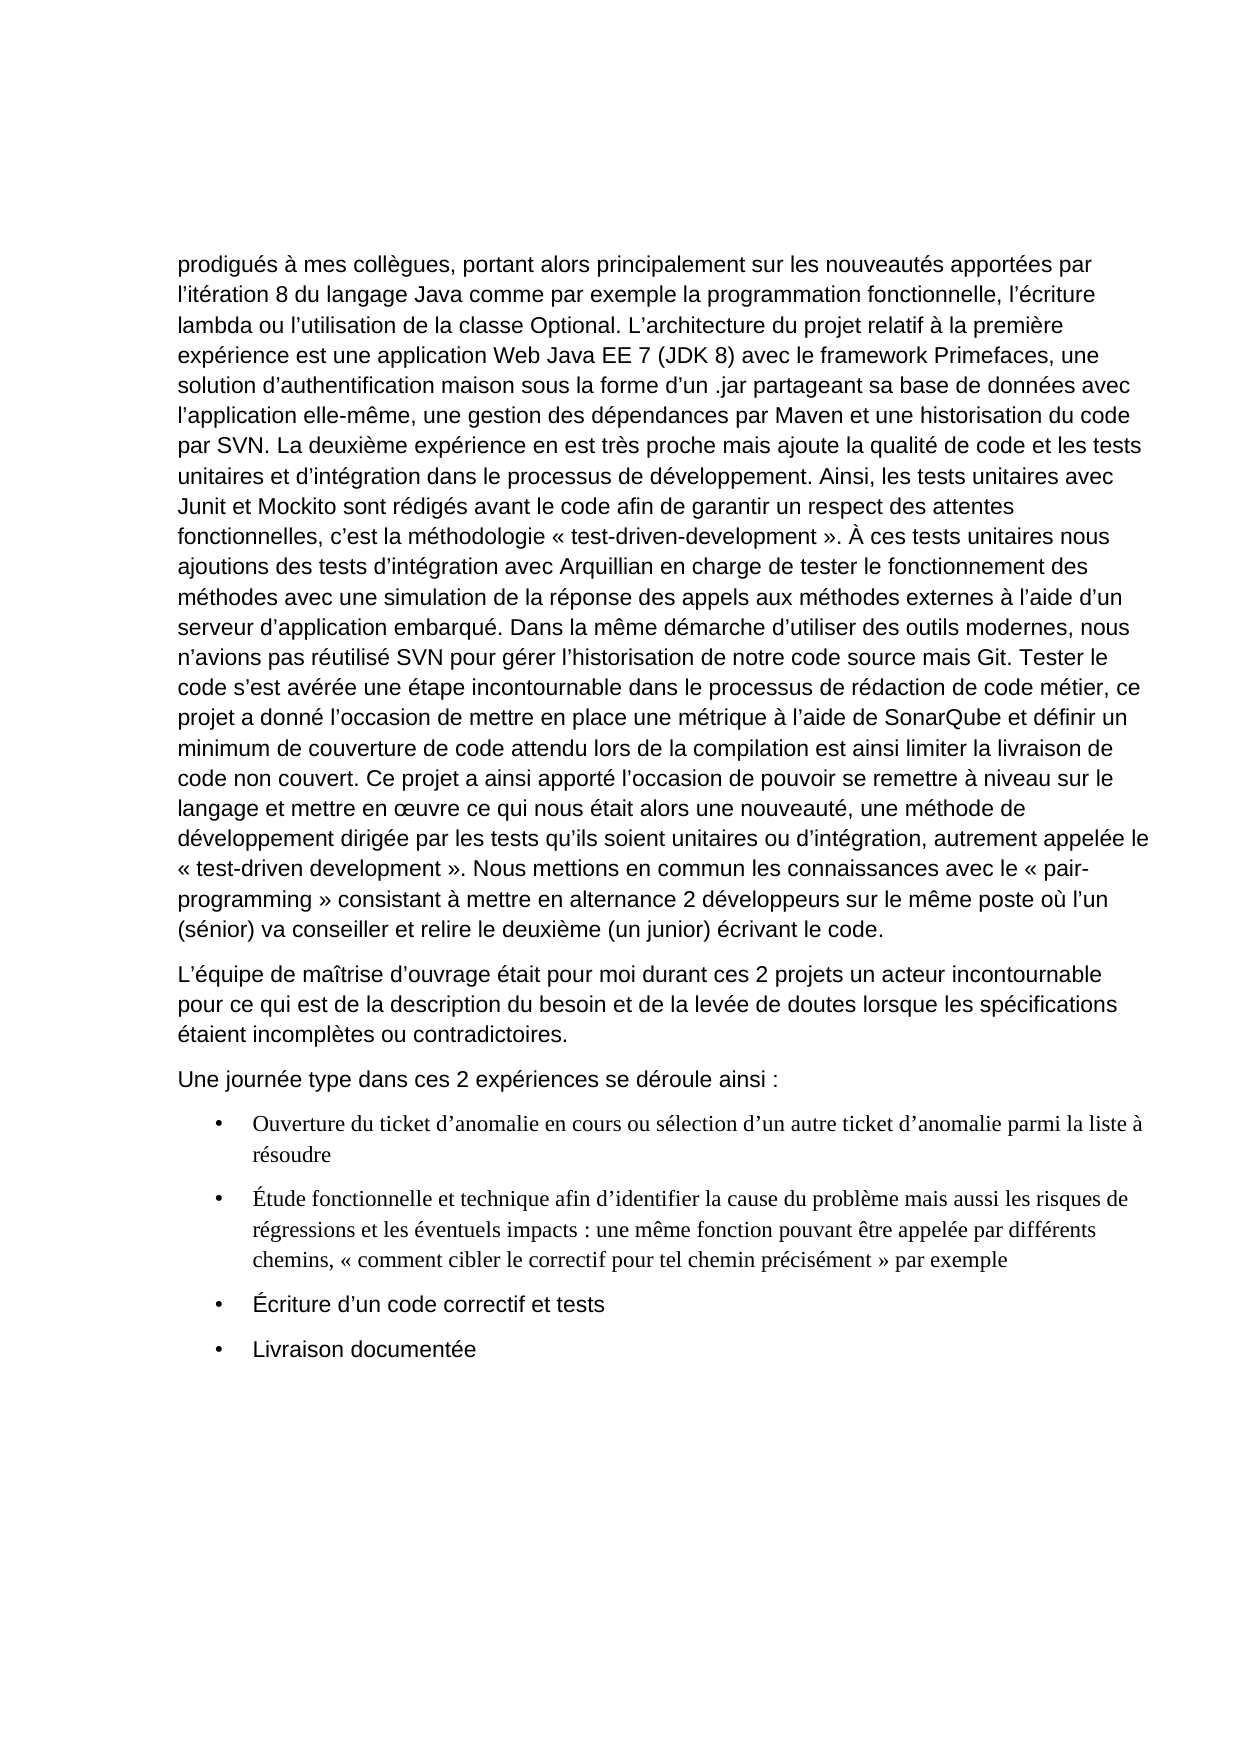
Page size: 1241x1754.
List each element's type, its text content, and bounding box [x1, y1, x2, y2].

text L’équipe de maîtrise d’ouvrage était pour moi durant ces 2 projets un acteur incontournable pour ce qui est de la description du besoin et de la levée de doutes lorsque les spécifications étaient incomplètes ou contradictoires. [177, 961, 1152, 1047]
list Ouverture du ticket d’anomalie en cours ou sélection d’un autre ticket d’anomalie parmi la liste à résoudre [215, 1111, 1152, 1167]
list Écriture d’un code correctif et tests [215, 1291, 1152, 1317]
text Une journée type dans ces 2 expériences se déroule ainsi : [177, 1066, 1152, 1092]
text prodigués à mes collègues, portant alors principalement sur les nouveautés apportées par l’itération 8 du langage Java comme par exemple la programmation fonctionnelle, l’écriture lambda ou l’utilisation de la classe Optional. L’architecture du projet relatif à la première expérience est une application Web Java EE 7 (JDK 8) avec le framework Primefaces, une solution d’authentification maison sous la forme d’un .jar partageant sa base de données avec l’application elle-même, une gestion des dépendances par Maven et une historisation du code par SVN. La deuxième expérience en est très proche mais ajoute la qualité de code et les tests unitaires et d’intégration dans le processus de développement. Ainsi, les tests unitaires avec Junit et Mockito sont rédigés avant le code afin de garantir un respect des attentes fonctionnelles, c’est la méthodologie « test-driven-development ». À ces tests unitaires nous ajoutions des tests d’intégration avec Arquillian en charge de tester le fonctionnement des méthodes avec une simulation de la réponse des appels aux méthodes externes à l’aide d’un serveur d’application embarqué. Dans la même démarche d’utiliser des outils modernes, nous n’avions pas réutilisé SVN pour gérer l’historisation de notre code source mais Git. Tester le code s’est avérée une étape incontournable dans le processus de rédaction de code métier, ce projet a donné l’occasion de mettre en place une métrique à l’aide de SonarQube et définir un minimum de couverture de code attendu lors de la compilation est ainsi limiter la livraison de code non couvert. Ce projet a ainsi apporté l’occasion de pouvoir se remettre à niveau sur le langage et mettre en œuvre ce qui nous était alors une nouveauté, une méthode de développement dirigée par les tests qu’ils soient unitaires ou d’intégration, autrement appelée le « test-driven development ». Nous mettions en commun les connaissances avec le « pair-programming » consistant à mettre en alternance 2 développeurs sur le même poste où l’un (sénior) va conseiller et relire le deuxième (un junior) écrivant le code. [177, 251, 1152, 942]
list Livraison documentée [215, 1336, 1152, 1362]
list Étude fonctionnelle et technique afin d’identifier la cause du problème mais aussi les risques de régressions et les éventuels impacts : une même fonction pouvant être appelée par différents chemins, « comment cibler le correctif pour tel chemin précisément » par exemple [215, 1186, 1152, 1272]
